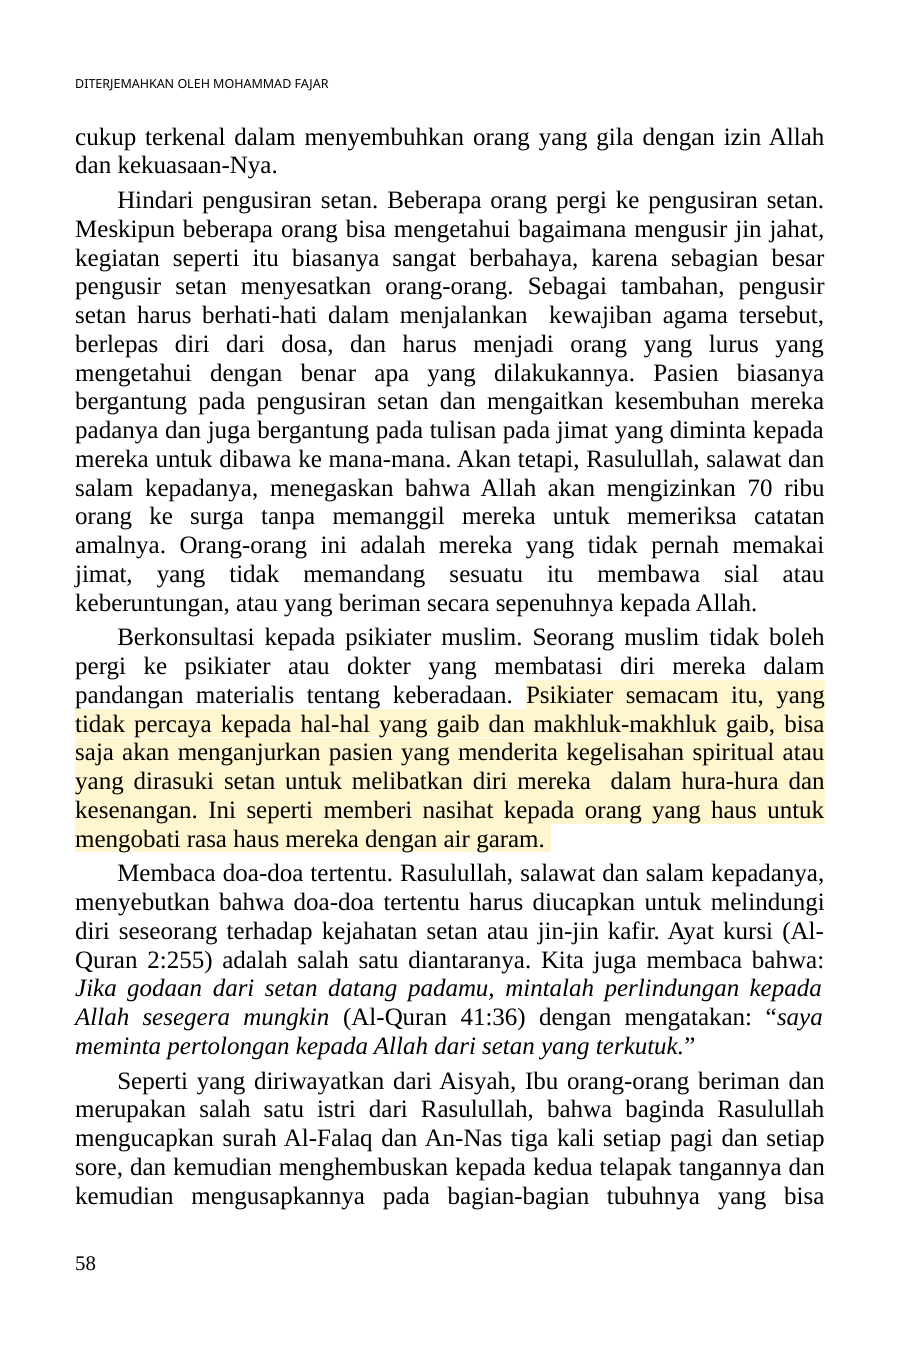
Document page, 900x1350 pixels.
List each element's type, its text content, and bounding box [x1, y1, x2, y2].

text Hindari pengusiran setan. Beberapa orang pergi ke pengusiran setan. Meskipun beberapa orang bisa mengetahui bagaimana mengusir jin jahat, kegiatan seperti itu biasanya sangat berbahaya, karena sebagian besar pengusir setan menyesatkan orang-orang. Sebagai tambahan, pengusir setan harus berhati-hati dalam menjalankan kewajiban agama tersebut, berlepas diri dari dosa, dan harus menjadi orang yang lurus yang mengetahui dengan benar apa yang dilakukannya. Pasien biasanya bergantung pada pengusiran setan dan mengaitkan kesembuhan mereka padanya dan juga bergantung pada tulisan pada jimat yang diminta kepada mereka untuk dibawa ke mana-mana. Akan tetapi, Rasulullah, salawat dan salam kepadanya, menegaskan bahwa Allah akan mengizinkan 70 ribu orang ke surga tanpa memanggil mereka untuk memeriksa catatan amalnya. Orang-orang ini adalah mereka yang tidak pernah memakai jimat, yang tidak memandang sesuatu itu membawa sial atau keberuntungan, atau yang beriman secara sepenuhnya kepada Allah. [75, 185, 825, 616]
text cukup terkenal dalam menyembuhkan orang yang gila dengan izin Allah dan kekuasaan-Nya. [75, 122, 825, 179]
text Berkonsultasi kepada psikiater muslim. Seorang muslim tidak boleh pergi ke psikiater atau dokter yang membatasi diri mereka dalam pandangan materialis tentang keberadaan. Psikiater semacam itu, yang tidak percaya kepada hal-hal yang gaib dan makhluk-makhluk gaib, bisa saja akan menganjurkan pasien yang menderita kegelisahan spiritual atau yang dirasuki setan untuk melibatkan diri mereka dalam hura-hura dan kesenangan. Ini seperti memberi nasihat kepada orang yang haus untuk mengobati rasa haus mereka dengan air garam. [75, 622, 825, 852]
text Seperti yang diriwayatkan dari Aisyah, Ibu orang-orang beriman dan merupakan salah satu istri dari Rasulullah, bahwa baginda Rasulullah mengucapkan surah Al-Falaq dan An-Nas tiga kali setiap pagi dan setiap sore, dan kemudian menghembuskan kepada kedua telapak tangannya dan kemudian mengusapkannya pada bagian-bagian tubuhnya yang bisa [75, 1066, 825, 1209]
text Membaca doa-doa tertentu. Rasulullah, salawat dan salam kepadanya, menyebutkan bahwa doa-doa tertentu harus diucapkan untuk melindungi diri seseorang terhadap kejahatan setan atau jin-jin kafir. Ayat kursi (Al-Quran 2:255) adalah salah satu diantaranya. Kita juga membaca bahwa: Jika godaan dari setan datang padamu, mintalah perlindungan kepada Allah sesegera mungkin (Al-Quran 41:36) dengan mengatakan: “saya meminta pertolongan kepada Allah dari setan yang terkutuk.” [75, 858, 825, 1060]
